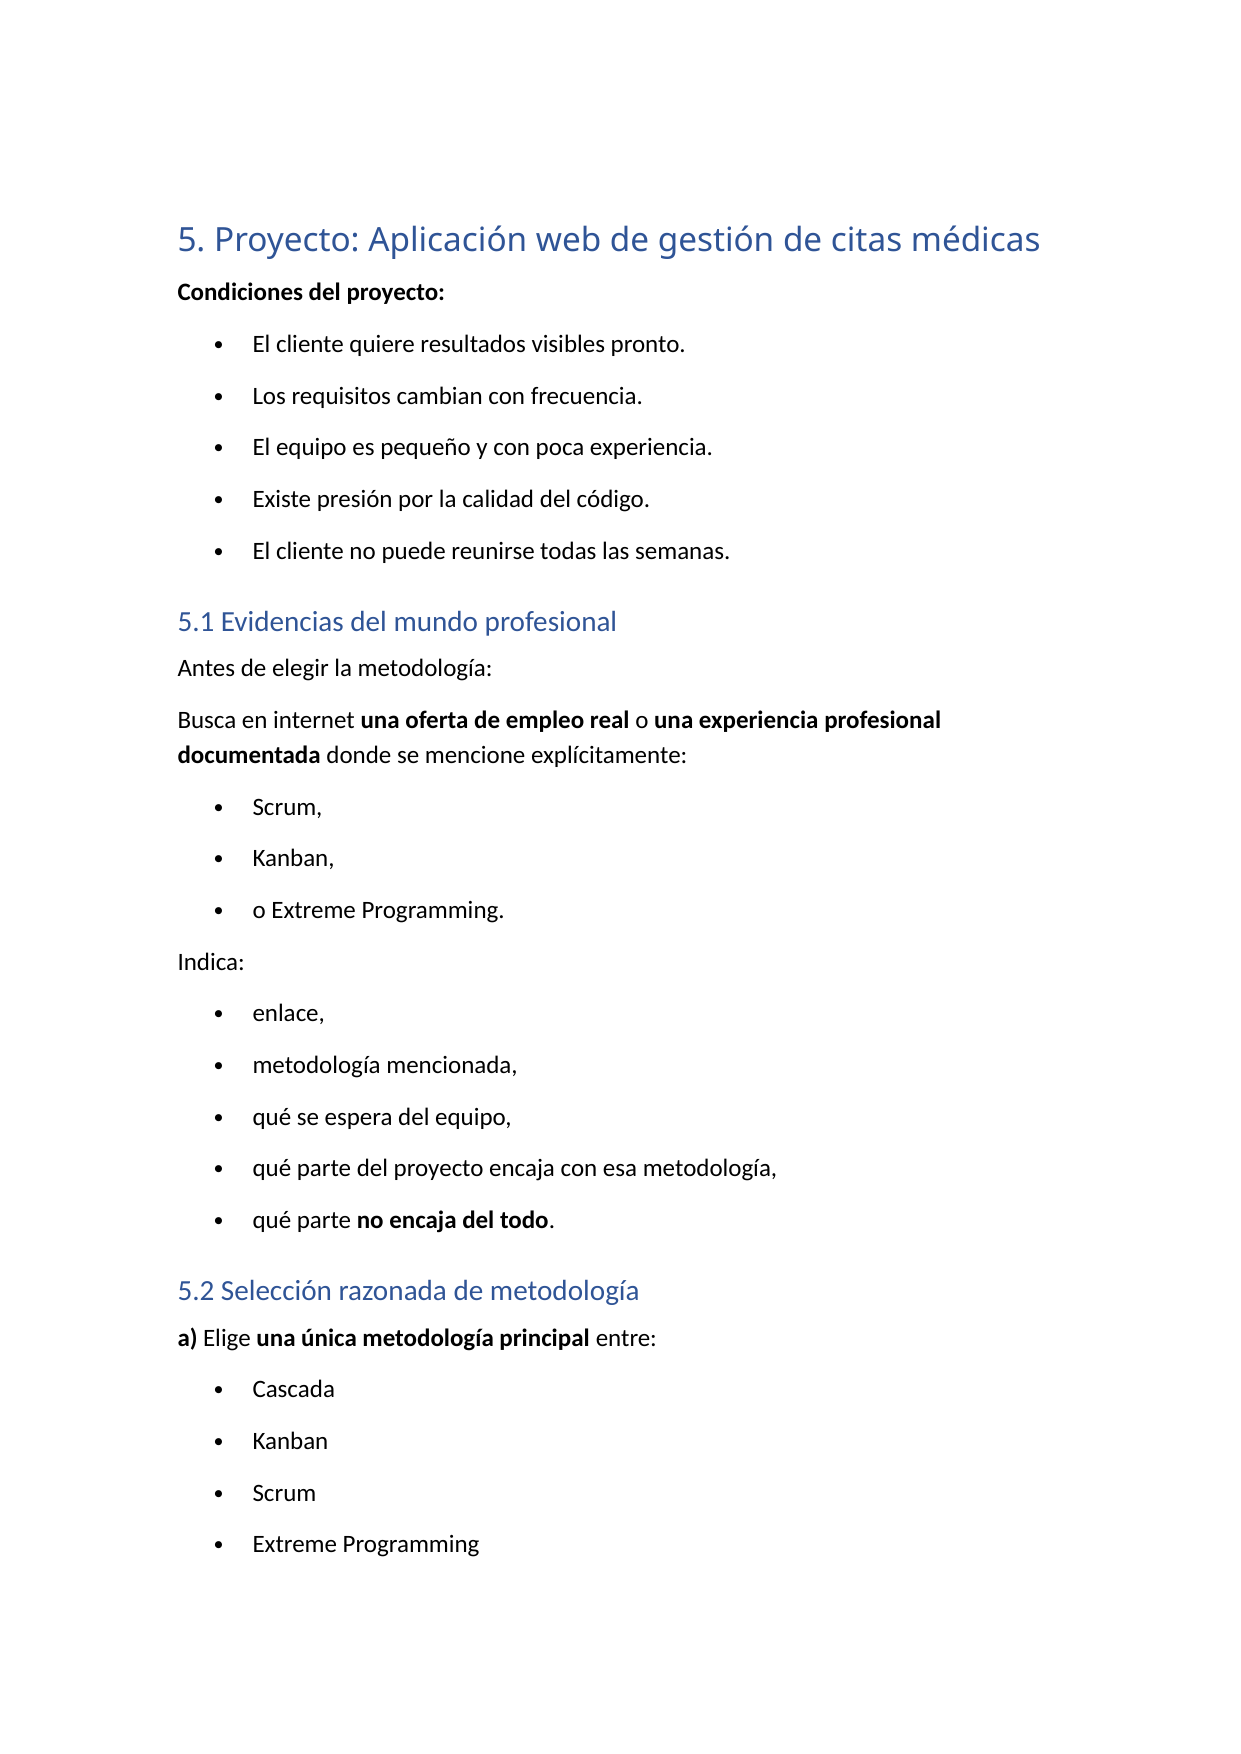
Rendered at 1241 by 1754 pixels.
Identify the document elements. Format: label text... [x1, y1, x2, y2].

list enlace, [215, 997, 1063, 1028]
subtitle 5.2 Selección razonada de metodología [177, 1272, 1063, 1308]
list qué parte no encaja del todo. [215, 1204, 1063, 1234]
list Scrum [215, 1477, 1063, 1507]
list qué se espera del equipo, [215, 1101, 1063, 1131]
list El equipo es pequeño y con poca experiencia. [215, 431, 1063, 462]
list El cliente no puede reunirse todas las semanas. [215, 535, 1063, 565]
list Los requisitos cambian con frecuencia. [215, 380, 1063, 410]
list o Extreme Programming. [215, 894, 1063, 924]
subtitle 5.1 Evidencias del mundo profesional [177, 603, 1063, 639]
list metodología mencionada, [215, 1049, 1063, 1079]
list qué parte del proyecto encaja con esa metodología, [215, 1152, 1063, 1183]
list Kanban [215, 1425, 1063, 1456]
list Cascada [215, 1373, 1063, 1404]
text a) Elige una única metodología principal entre: [177, 1322, 1063, 1352]
text Indica: [177, 946, 1063, 976]
list Extreme Programming [215, 1528, 1063, 1559]
list Existe presión por la calidad del código. [215, 483, 1063, 514]
text Antes de elegir la metodología: [177, 652, 1063, 683]
text Condiciones del proyecto: [177, 276, 1063, 307]
list Kanban, [215, 842, 1063, 873]
list El cliente quiere resultados visibles pronto. [215, 328, 1063, 359]
list Scrum, [215, 791, 1063, 821]
text Busca en internet una oferta de empleo real o una experiencia profesional documentada donde se mencione explícitamente: [177, 704, 1063, 769]
subtitle 5. Proyecto: Aplicación web de gestión de citas médicas [177, 216, 1063, 261]
